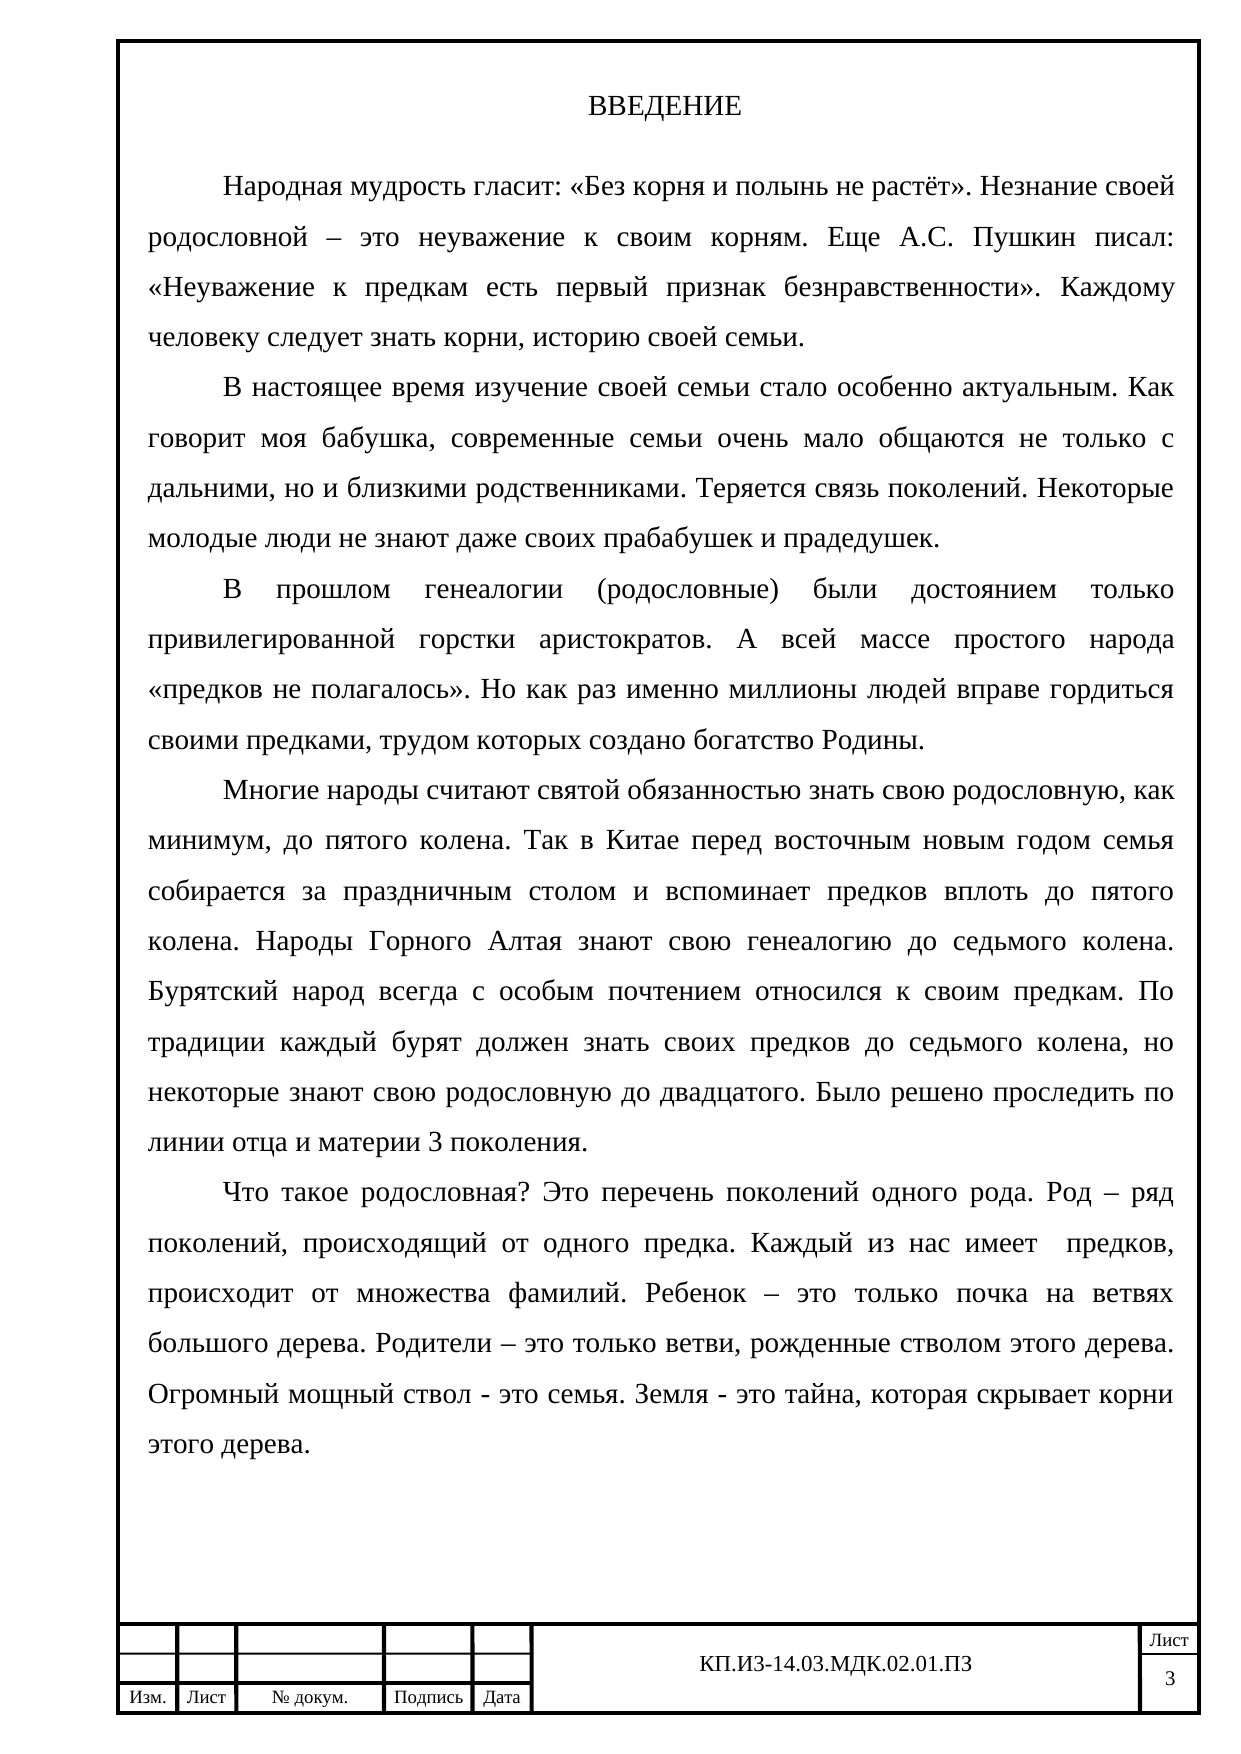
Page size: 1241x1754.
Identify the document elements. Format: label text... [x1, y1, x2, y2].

subtitle Введение [148, 88, 1175, 122]
text Народная мудрость гласит: «Без корня и полынь не растёт». Незнание своей родословной – это неуважение к своим корням. Еще А.С. Пушкин писал: «Неуважение к предкам есть первый признак безнравственности». Каждому человеку следует знать корни, историю своей семьи. [148, 168, 1175, 353]
text В настоящее время изучение своей семьи стало особенно актуальным. Как говорит моя бабушка, современные семьи очень мало общаются не только с дальними, но и близкими родственниками. Теряется связь поколений. Некоторые молодые люди не знают даже своих прабабушек и прадедушек. [148, 369, 1175, 554]
text Что такое родословная? Это перечень поколений одного рода. Род – ряд поколений, происходящий от одного предка. Каждый из нас имеет предков, происходит от множества фамилий. Ребенок – это только почка на ветвях большого дерева. Родители – это только ветви, рожденные стволом этого дерева. Огромный мощный ствол - это семья. Земля - это тайна, которая скрывает корни этого дерева. [148, 1174, 1175, 1460]
text В прошлом генеалогии (родословные) были достоянием только привилегированной горстки аристократов. А всей массе простого народа «предков не полагалось». Но как раз именно миллионы людей вправе гордиться своими предками, трудом которых создано богатство Родины. [148, 571, 1175, 755]
text Многие народы считают святой обязанностью знать свою родословную, как минимум, до пятого колена. Так в Китае перед восточным новым годом семья собирается за праздничным столом и вспоминает предков вплоть до пятого колена. Народы Горного Алтая знают свою генеалогию до седьмого колена. Бурятский народ всегда с особым почтением относился к своим предкам. По традиции каждый бурят должен знать своих предков до седьмого колена, но некоторые знают свою родословную до двадцатого. Было решено проследить по линии отца и материи 3 поколения. [148, 772, 1175, 1158]
